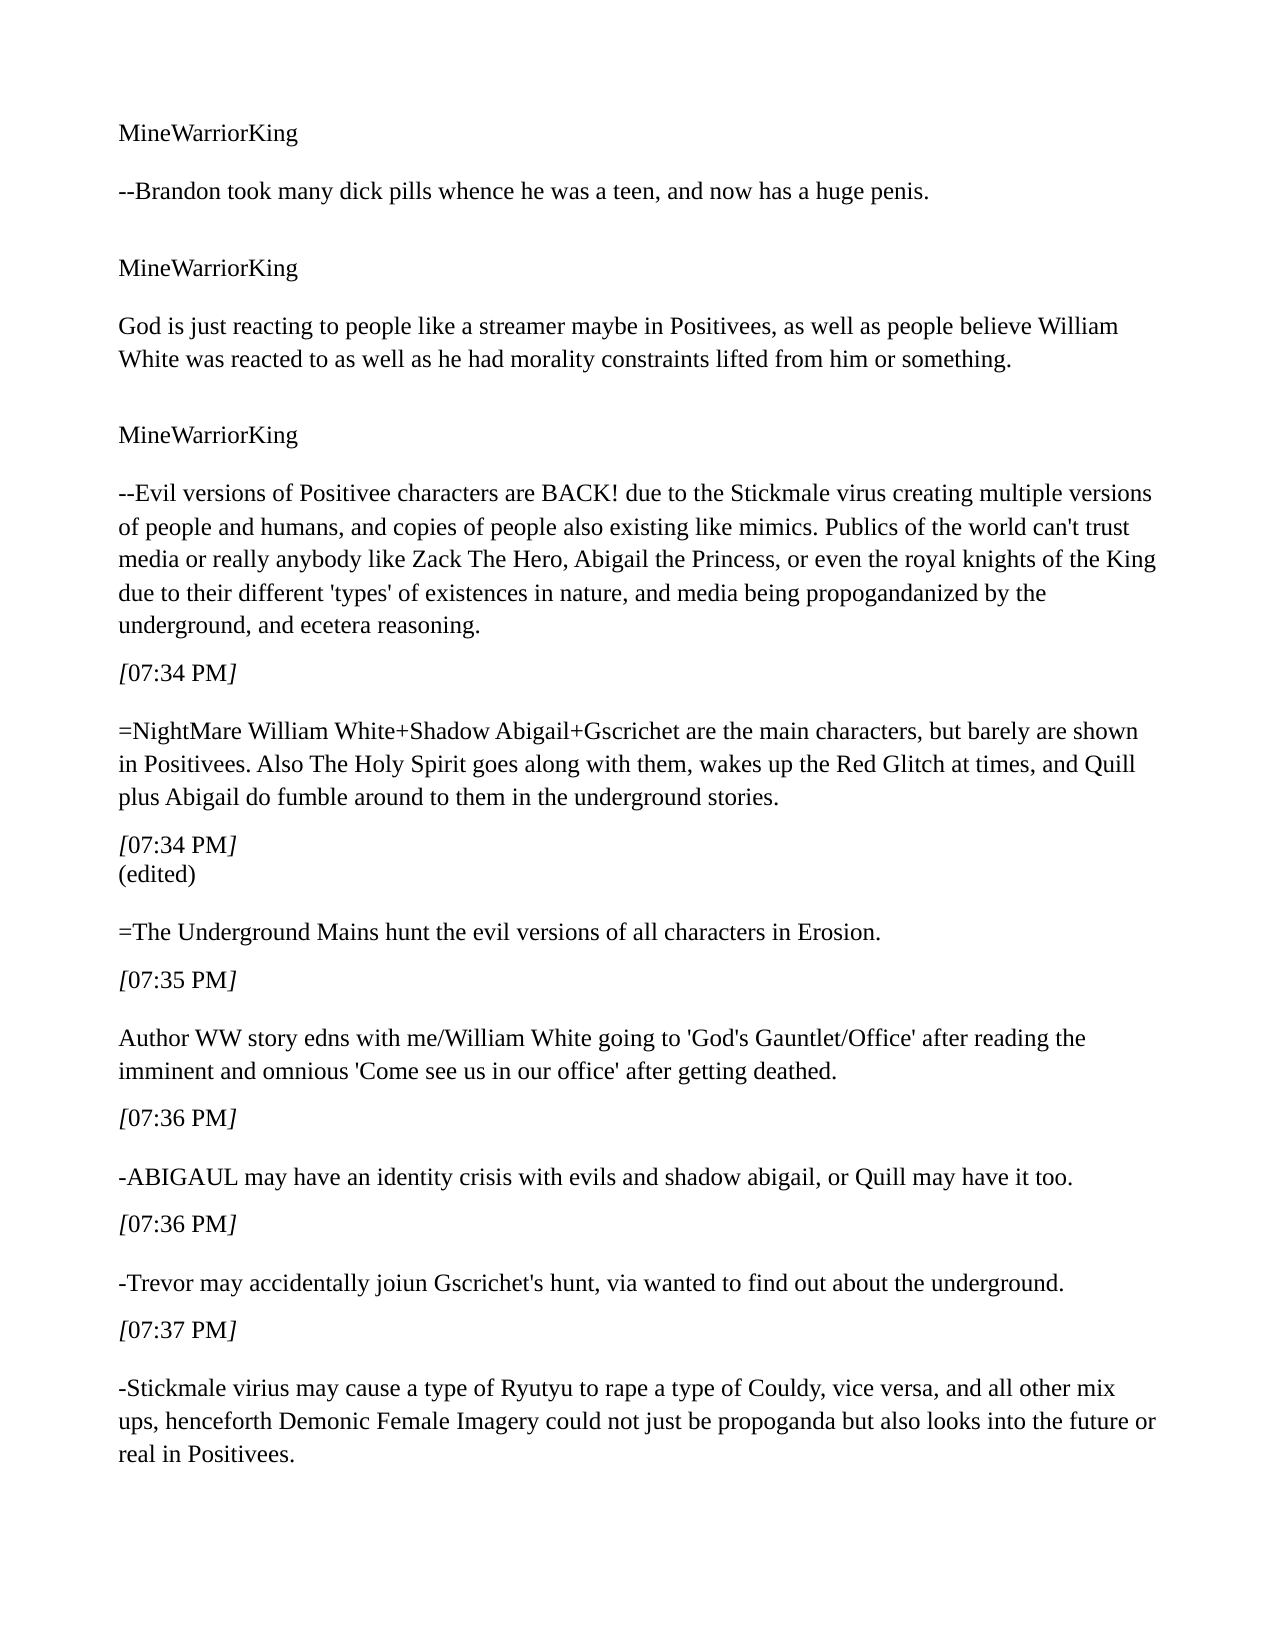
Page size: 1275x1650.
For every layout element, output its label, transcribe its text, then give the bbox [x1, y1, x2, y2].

text [07:36 PM] [118, 1103, 1157, 1132]
text MineWarriorKing [118, 118, 1157, 147]
text --Evil versions of Positivee characters are BACK! due to the Stickmale virus creating multiple versions of people and humans, and copies of people also existing like mimics. Publics of the world can't trust media or really anybody like Zack The Hero, Abigail the Princess, or even the royal knights of the King due to their different 'types' of existences in nature, and media being propogandanized by the underground, and ecetera reasoning. [118, 478, 1157, 639]
text [07:37 PM] [118, 1315, 1157, 1344]
text =The Underground Mains hunt the evil versions of all characters in Erosion. [118, 917, 1157, 946]
text --Brandon took many dick pills whence he was a teen, and now has a huge penis. [118, 176, 1157, 205]
text [07:36 PM] [118, 1209, 1157, 1238]
text [07:35 PM] [118, 965, 1157, 993]
text -Stickmale virius may cause a type of Ryutyu to rape a type of Couldy, vice versa, and all other mix ups, henceforth Demonic Female Imagery could not just be propoganda but also looks into the future or real in Positivees. [118, 1373, 1157, 1468]
text [07:34 PM] [118, 658, 1157, 687]
text God is just reacting to people like a streamer maybe in Positivees, as well as people believe William White was reacted to as well as he had morality constraints lifted from him or something. [118, 311, 1157, 373]
text [07:34 PM] [118, 830, 1157, 859]
text MineWarriorKing [118, 420, 1157, 449]
text -ABIGAUL may have an identity crisis with evils and shadow abigail, or Quill may have it too. [118, 1162, 1157, 1191]
text MineWarriorKing [118, 253, 1157, 281]
text Author WW story edns with me/William White going to 'God's Gauntlet/Office' after reading the imminent and omnious 'Come see us in our office' after getting deathed. [118, 1023, 1157, 1085]
text =NightMare William White+Shadow Abigail+Gscrichet are the main characters, but barely are shown in Positivees. Also The Holy Spirit goes along with them, wakes up the Red Glitch at times, and Quill plus Abigail do fumble around to them in the underground stories. [118, 716, 1157, 811]
text (edited) [118, 859, 1157, 888]
text -Trevor may accidentally joiun Gscrichet's hunt, via wanted to find out about the underground. [118, 1268, 1157, 1296]
